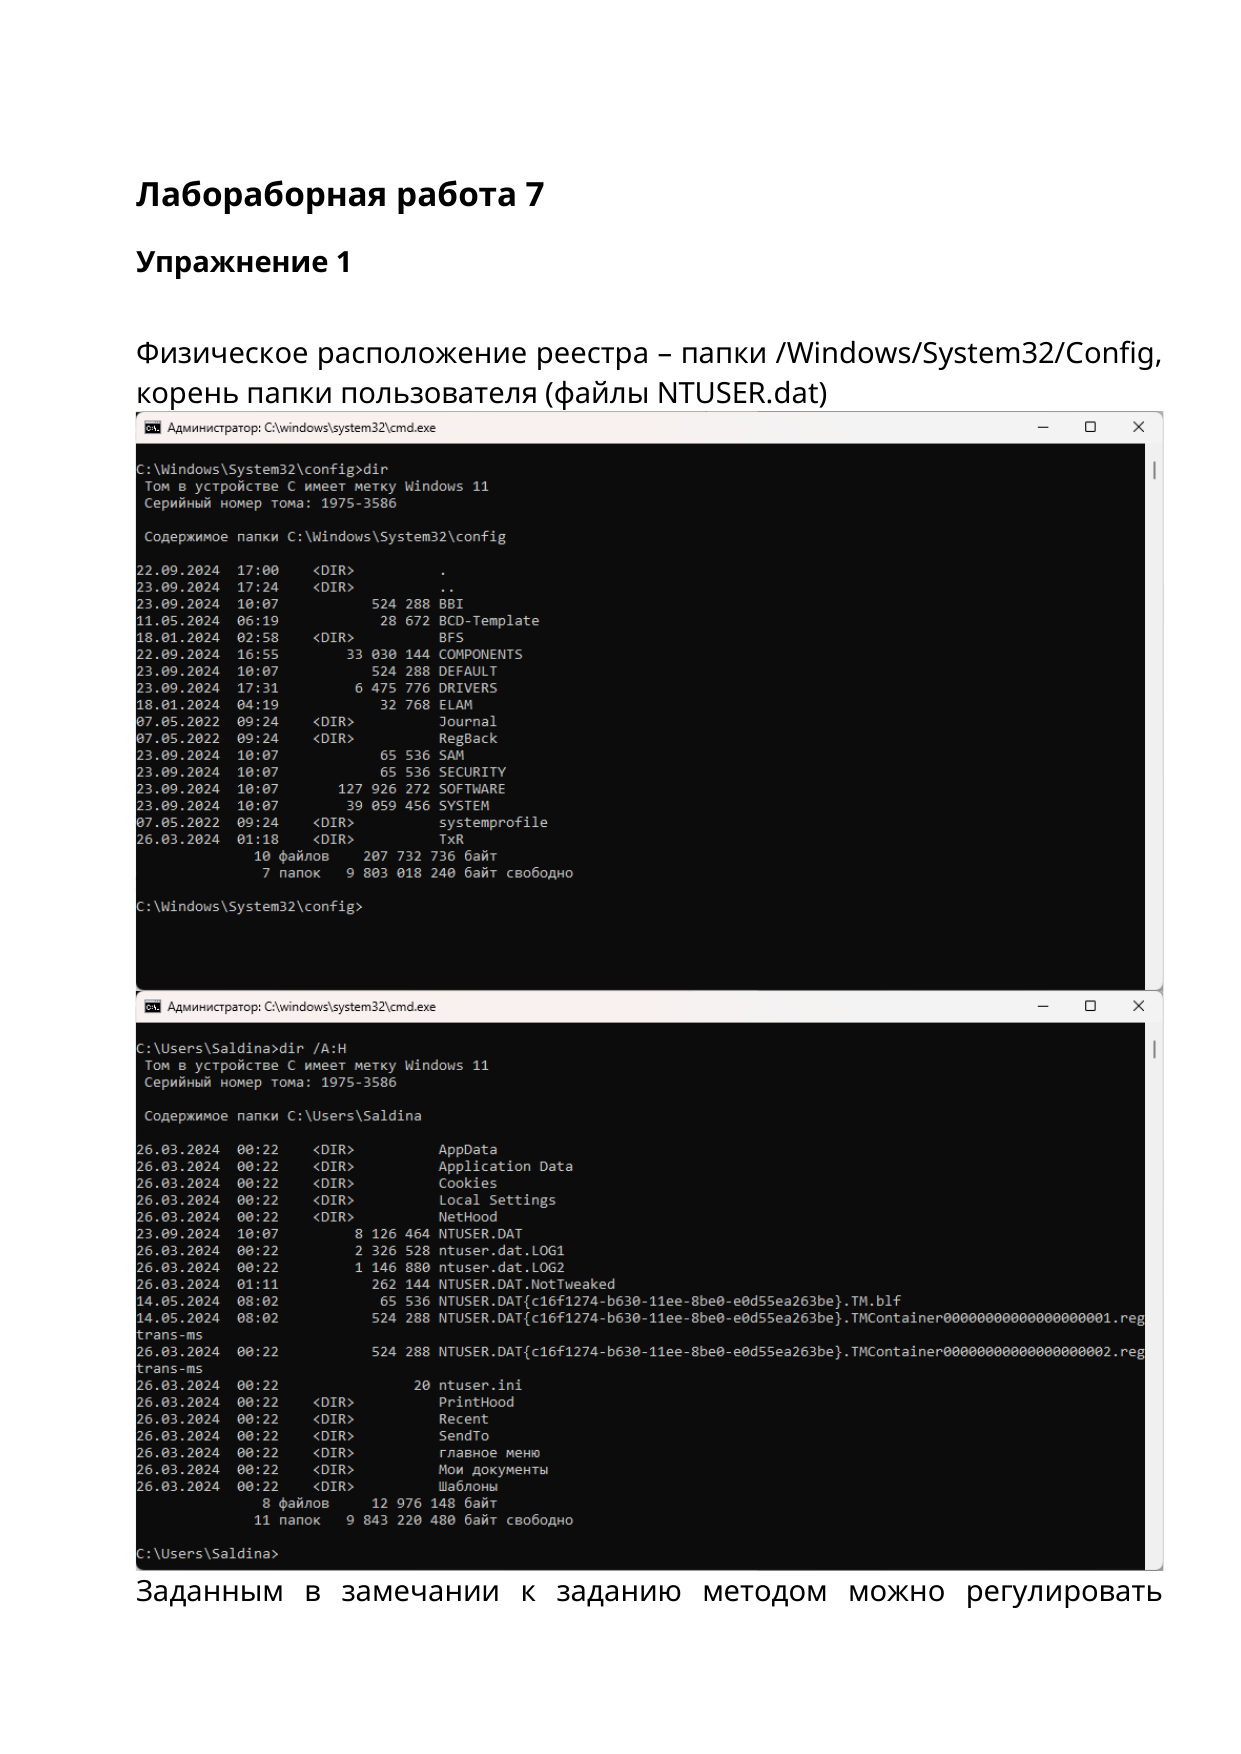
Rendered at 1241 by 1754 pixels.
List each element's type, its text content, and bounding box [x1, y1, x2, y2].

text Физическое расположение реестра – папки /Windows/System32/Config, корень папки пользователя (файлы NTUSER.dat) [136, 333, 1163, 411]
subtitle Лабораборная работа 7 [136, 170, 1163, 216]
subtitle Упражнение 1 [136, 241, 1163, 281]
text Заданным в замечании к заданию методом можно регулировать [136, 1571, 1163, 1610]
